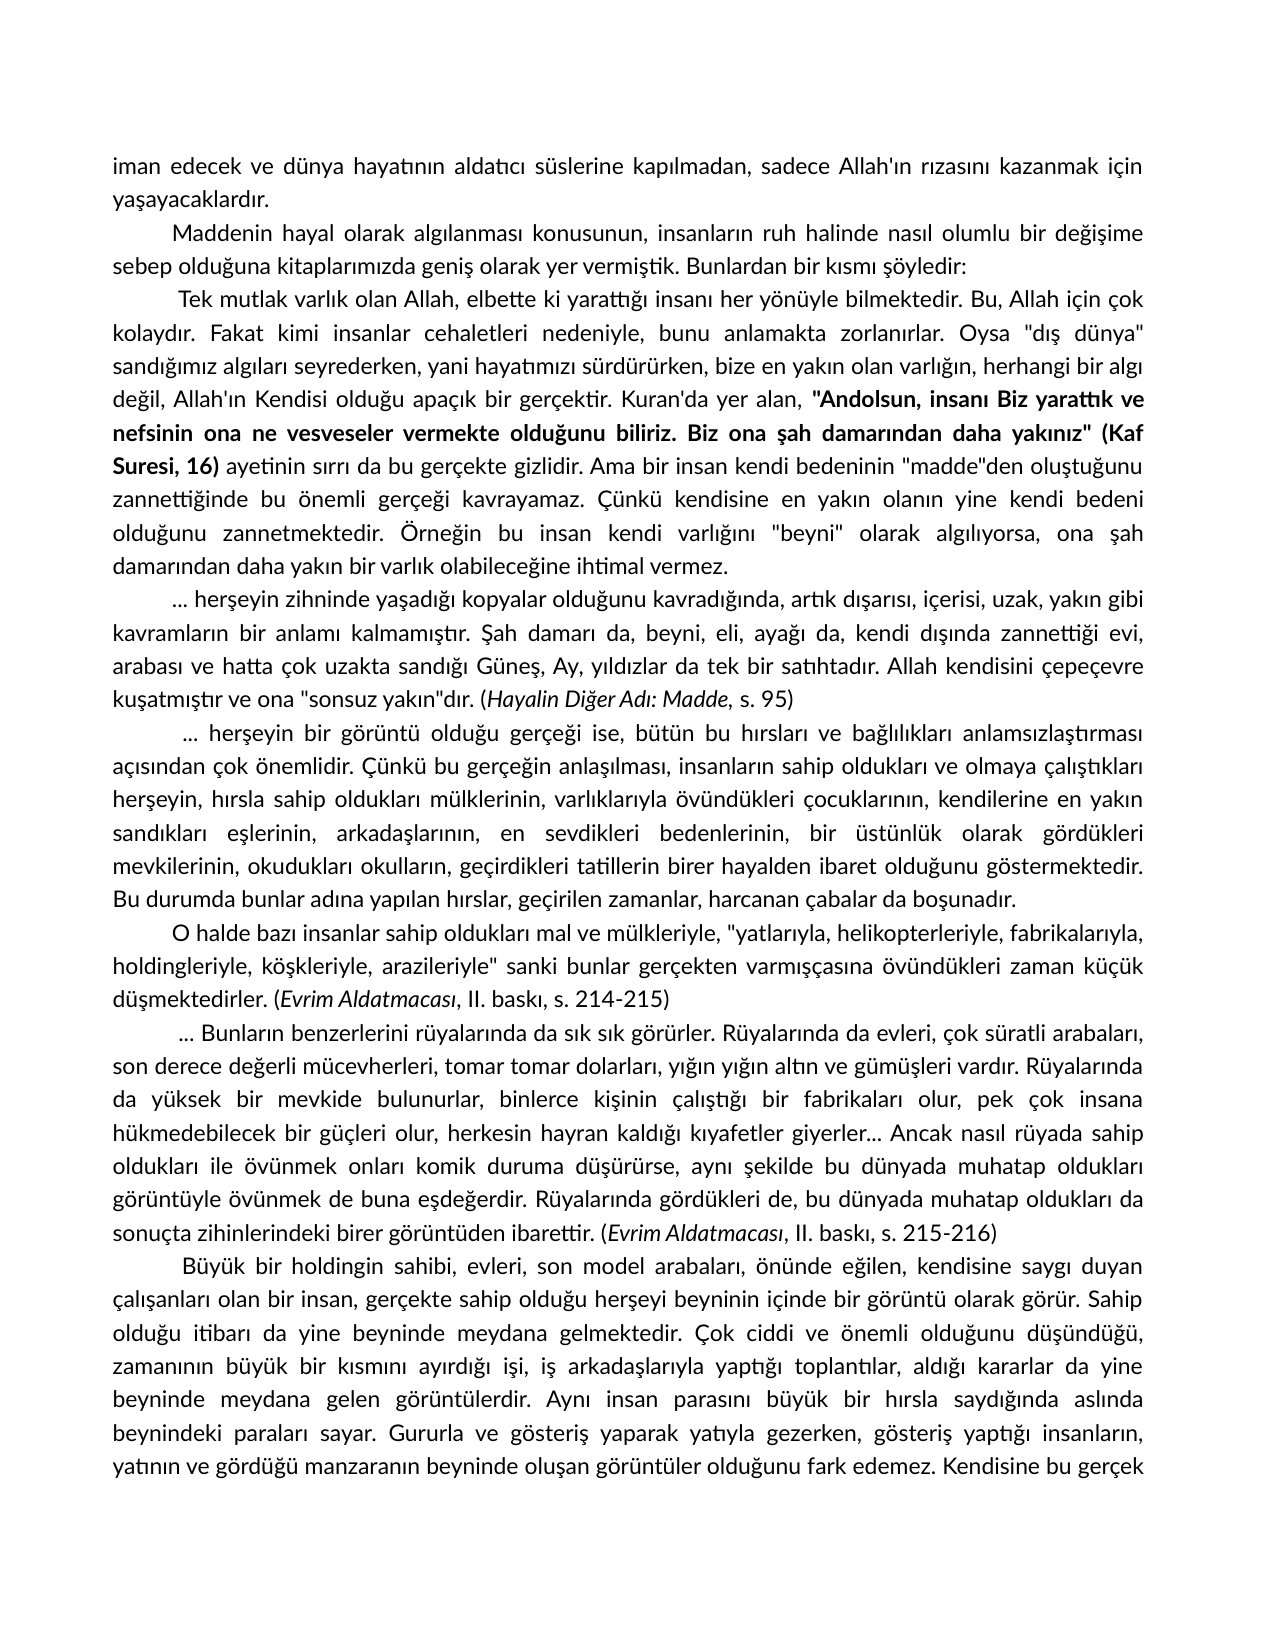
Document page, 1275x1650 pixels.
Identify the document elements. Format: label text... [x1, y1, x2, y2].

text Tek mutlak varlık olan Allah, elbette ki yarattığı insanı her yönüyle bilmektedir. Bu, Allah için çok kolaydır. Fakat kimi insanlar cehaletleri nedeniyle, bunu anlamakta zorlanırlar. Oysa "dış dünya" sandığımız algıları seyrederken, yani hayatımızı sürdürürken, bize en yakın olan varlığın, herhangi bir algı değil, Allah'ın Kendisi olduğu apaçık bir gerçektir. Kuran'da yer alan, "Andolsun, insanı Biz yarattık ve nefsinin ona ne vesveseler vermekte olduğunu biliriz. Biz ona şah damarından daha yakınız" (Kaf Suresi, 16) ayetinin sırrı da bu gerçekte gizlidir. Ama bir insan kendi bedeninin "madde"den oluştuğunu zannettiğinde bu önemli gerçeği kavrayamaz. Çünkü kendisine en yakın olanın yine kendi bedeni olduğunu zannetmektedir. Örneğin bu insan kendi varlığını "beyni" olarak algılıyorsa, ona şah damarından daha yakın bir varlık olabileceğine ihtimal vermez. [112, 281, 1145, 581]
text Maddenin hayal olarak algılanması konusunun, insanların ruh halinde nasıl olumlu bir değişime sebep olduğuna kitaplarımızda geniş olarak yer vermiştik. Bunlardan bir kısmı şöyledir: [112, 214, 1145, 281]
text ... herşeyin bir görüntü olduğu gerçeği ise, bütün bu hırsları ve bağlılıkları anlamsızlaştırması açısından çok önemlidir. Çünkü bu gerçeğin anlaşılması, insanların sahip oldukları ve olmaya çalıştıkları herşeyin, hırsla sahip oldukları mülklerinin, varlıklarıyla övündükleri çocuklarının, kendilerine en yakın sandıkları eşlerinin, arkadaşlarının, en sevdikleri bedenlerinin, bir üstünlük olarak gördükleri mevkilerinin, okudukları okulların, geçirdikleri tatillerin birer hayalden ibaret olduğunu göstermektedir. Bu durumda bunlar adına yapılan hırslar, geçirilen zamanlar, harcanan çabalar da boşunadır. [112, 714, 1145, 914]
text iman edecek ve dünya hayatının aldatıcı süslerine kapılmadan, sadece Allah'ın rızasını kazanmak için yaşayacaklardır. [112, 148, 1145, 214]
text Büyük bir holdingin sahibi, evleri, son model arabaları, önünde eğilen, kendisine saygı duyan çalışanları olan bir insan, gerçekte sahip olduğu herşeyi beyninin içinde bir görüntü olarak görür. Sahip olduğu itibarı da yine beyninde meydana gelmektedir. Çok ciddi ve önemli olduğunu düşündüğü, zamanının büyük bir kısmını ayırdığı işi, iş arkadaşlarıyla yaptığı toplantılar, aldığı kararlar da yine beyninde meydana gelen görüntülerdir. Aynı insan parasını büyük bir hırsla saydığında aslında beynindeki paraları sayar. Gururla ve gösteriş yaparak yatıyla gezerken, gösteriş yaptığı insanların, yatının ve gördüğü manzaranın beyninde oluşan görüntüler olduğunu fark edemez. Kendisine bu gerçek [112, 1248, 1145, 1481]
text ... Bunların benzerlerini rüyalarında da sık sık görürler. Rüyalarında da evleri, çok süratli arabaları, son derece değerli mücevherleri, tomar tomar dolarları, yığın yığın altın ve gümüşleri vardır. Rüyalarında da yüksek bir mevkide bulunurlar, binlerce kişinin çalıştığı bir fabrikaları olur, pek çok insana hükmedebilecek bir güçleri olur, herkesin hayran kaldığı kıyafetler giyerler... Ancak nasıl rüyada sahip oldukları ile övünmek onları komik duruma düşürürse, aynı şekilde bu dünyada muhatap oldukları görüntüyle övünmek de buna eşdeğerdir. Rüyalarında gördükleri de, bu dünyada muhatap oldukları da sonuçta zihinlerindeki birer görüntüden ibarettir. (Evrim Aldatmacası, II. baskı, s. 215-216) [112, 1014, 1145, 1248]
text ... herşeyin zihninde yaşadığı kopyalar olduğunu kavradığında, artık dışarısı, içerisi, uzak, yakın gibi kavramların bir anlamı kalmamıştır. Şah damarı da, beyni, eli, ayağı da, kendi dışında zannettiği evi, arabası ve hatta çok uzakta sandığı Güneş, Ay, yıldızlar da tek bir satıhtadır. Allah kendisini çepeçevre kuşatmıştır ve ona "sonsuz yakın"dır. (Hayalin Diğer Adı: Madde, s. 95) [112, 581, 1145, 714]
text O halde bazı insanlar sahip oldukları mal ve mülkleriyle, "yatlarıyla, helikopterleriyle, fabrikalarıyla, holdingleriyle, köşkleriyle, arazileriyle" sanki bunlar gerçekten varmışçasına övündükleri zaman küçük düşmektedirler. (Evrim Aldatmacası, II. baskı, s. 214-215) [112, 914, 1145, 1014]
